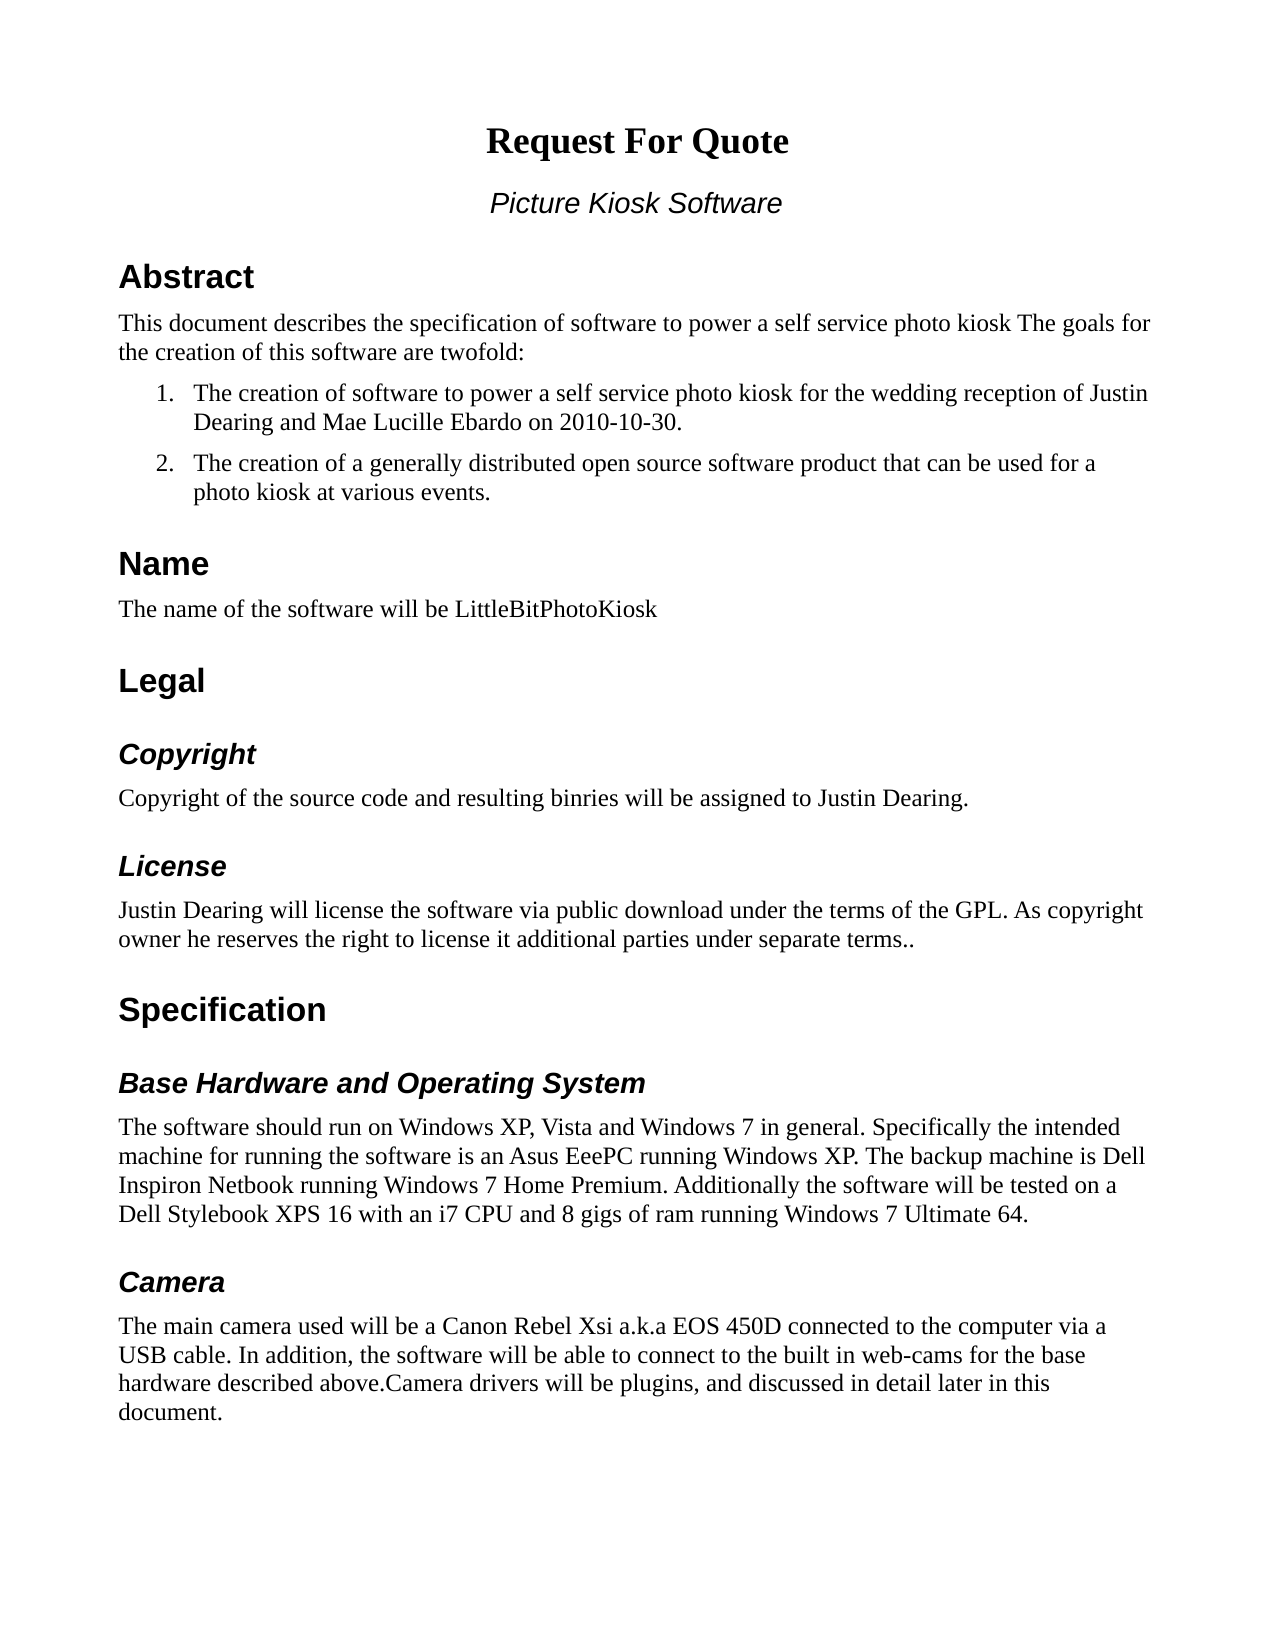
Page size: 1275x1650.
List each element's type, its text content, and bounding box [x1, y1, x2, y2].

text Copyright of the source code and resulting binries will be assigned to Justin Dearing. [118, 783, 1157, 812]
subtitle Base Hardware and Operating System [118, 1066, 1157, 1100]
text Justin Dearing will license the software via public download under the terms of the GPL. As copyright owner he reserves the right to license it additional parties under separate terms.. [118, 895, 1157, 953]
list The creation of a generally distributed open source software product that can be used for a photo kiosk at various events. [156, 448, 1157, 506]
subtitle Legal [118, 661, 1157, 699]
subtitle Camera [118, 1265, 1157, 1298]
text The software should run on Windows XP, Vista and Windows 7 in general. Specifically the intended machine for running the software is an Asus EeePC running Windows XP. The backup machine is Dell Inspiron Netbook running Windows 7 Home Premium. Additionally the software will be tested on a Dell Stylebook XPS 16 with an i7 CPU and 8 gigs of ram running Windows 7 Ultimate 64. [118, 1112, 1157, 1227]
subtitle License [118, 849, 1157, 883]
text The main camera used will be a Canon Rebel Xsi a.k.a EOS 450D connected to the computer via a USB cable. In addition, the software will be able to connect to the built in web-cams for the base hardware described above.Camera drivers will be plugins, and discussed in detail later in this document. [118, 1311, 1157, 1426]
title Request For Quote [118, 118, 1157, 161]
subtitle Picture Kiosk Software [118, 186, 1157, 220]
text The name of the software will be LittleBitPhotoKiosk [118, 594, 1157, 623]
subtitle Abstract [118, 257, 1157, 296]
subtitle Specification [118, 990, 1157, 1029]
subtitle Copyright [118, 737, 1157, 771]
list The creation of software to power a self service photo kiosk for the wedding reception of Justin Dearing and Mae Lucille Ebardo on 2010-10-30. [156, 378, 1157, 436]
subtitle Name [118, 543, 1157, 582]
text This document describes the specification of software to power a self service photo kiosk The goals for the creation of this software are twofold: [118, 308, 1157, 366]
